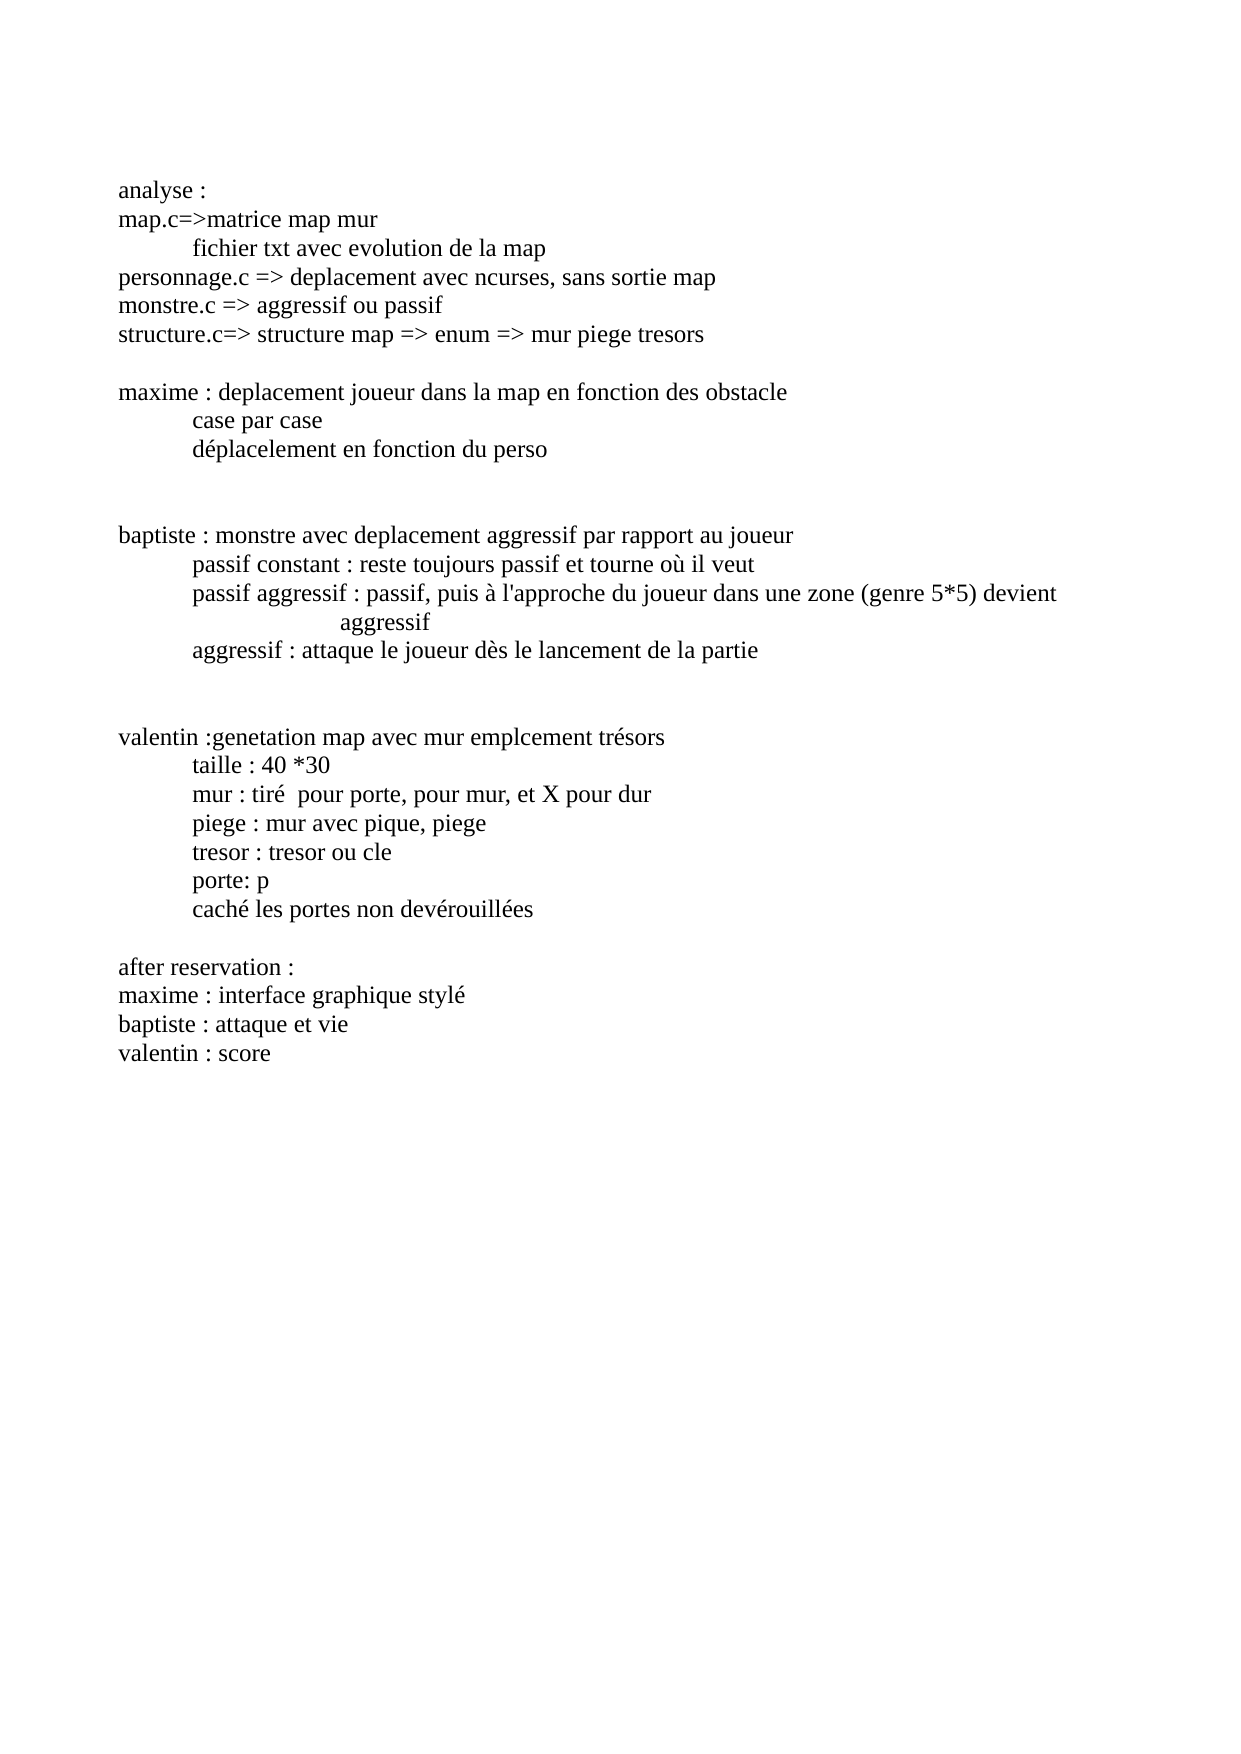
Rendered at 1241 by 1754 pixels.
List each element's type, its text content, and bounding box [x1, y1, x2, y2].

text case par case [118, 406, 1122, 434]
text fichier txt avec evolution de la map [118, 233, 1122, 262]
text baptiste : monstre avec deplacement aggressif par rapport au joueur [118, 521, 1122, 549]
text monstre.c => aggressif ou passif [118, 291, 1122, 319]
text baptiste : attaque et vie [118, 1009, 1122, 1038]
text aggressif : attaque le joueur dès le lancement de la partie [118, 636, 1122, 664]
text caché les portes non devérouillées [118, 894, 1122, 923]
text passif aggressif : passif, puis à l'approche du joueur dans une zone (genre 5*5) devient aggressif [118, 578, 1122, 636]
text taille : 40 *30 [118, 751, 1122, 779]
text maxime : interface graphique stylé [118, 981, 1122, 1009]
text structure.c=> structure map => enum => mur piege tresors [118, 319, 1122, 348]
text valentin :genetation map avec mur emplcement trésors [118, 722, 1122, 751]
text porte: p [118, 866, 1122, 894]
text mur : tiré pour porte, pour mur, et X pour dur [118, 779, 1122, 808]
text valentin : score [118, 1038, 1122, 1067]
text tresor : tresor ou cle [118, 837, 1122, 866]
text piege : mur avec pique, piege [118, 808, 1122, 837]
text maxime : deplacement joueur dans la map en fonction des obstacle [118, 377, 1122, 406]
text passif constant : reste toujours passif et tourne où il veut [118, 549, 1122, 578]
text personnage.c => deplacement avec ncurses, sans sortie map [118, 262, 1122, 291]
text after reservation : [118, 952, 1122, 981]
text map.c=>matrice map mur [118, 204, 1122, 233]
text déplacelement en fonction du perso [118, 434, 1122, 463]
text analyse : [118, 176, 1122, 204]
